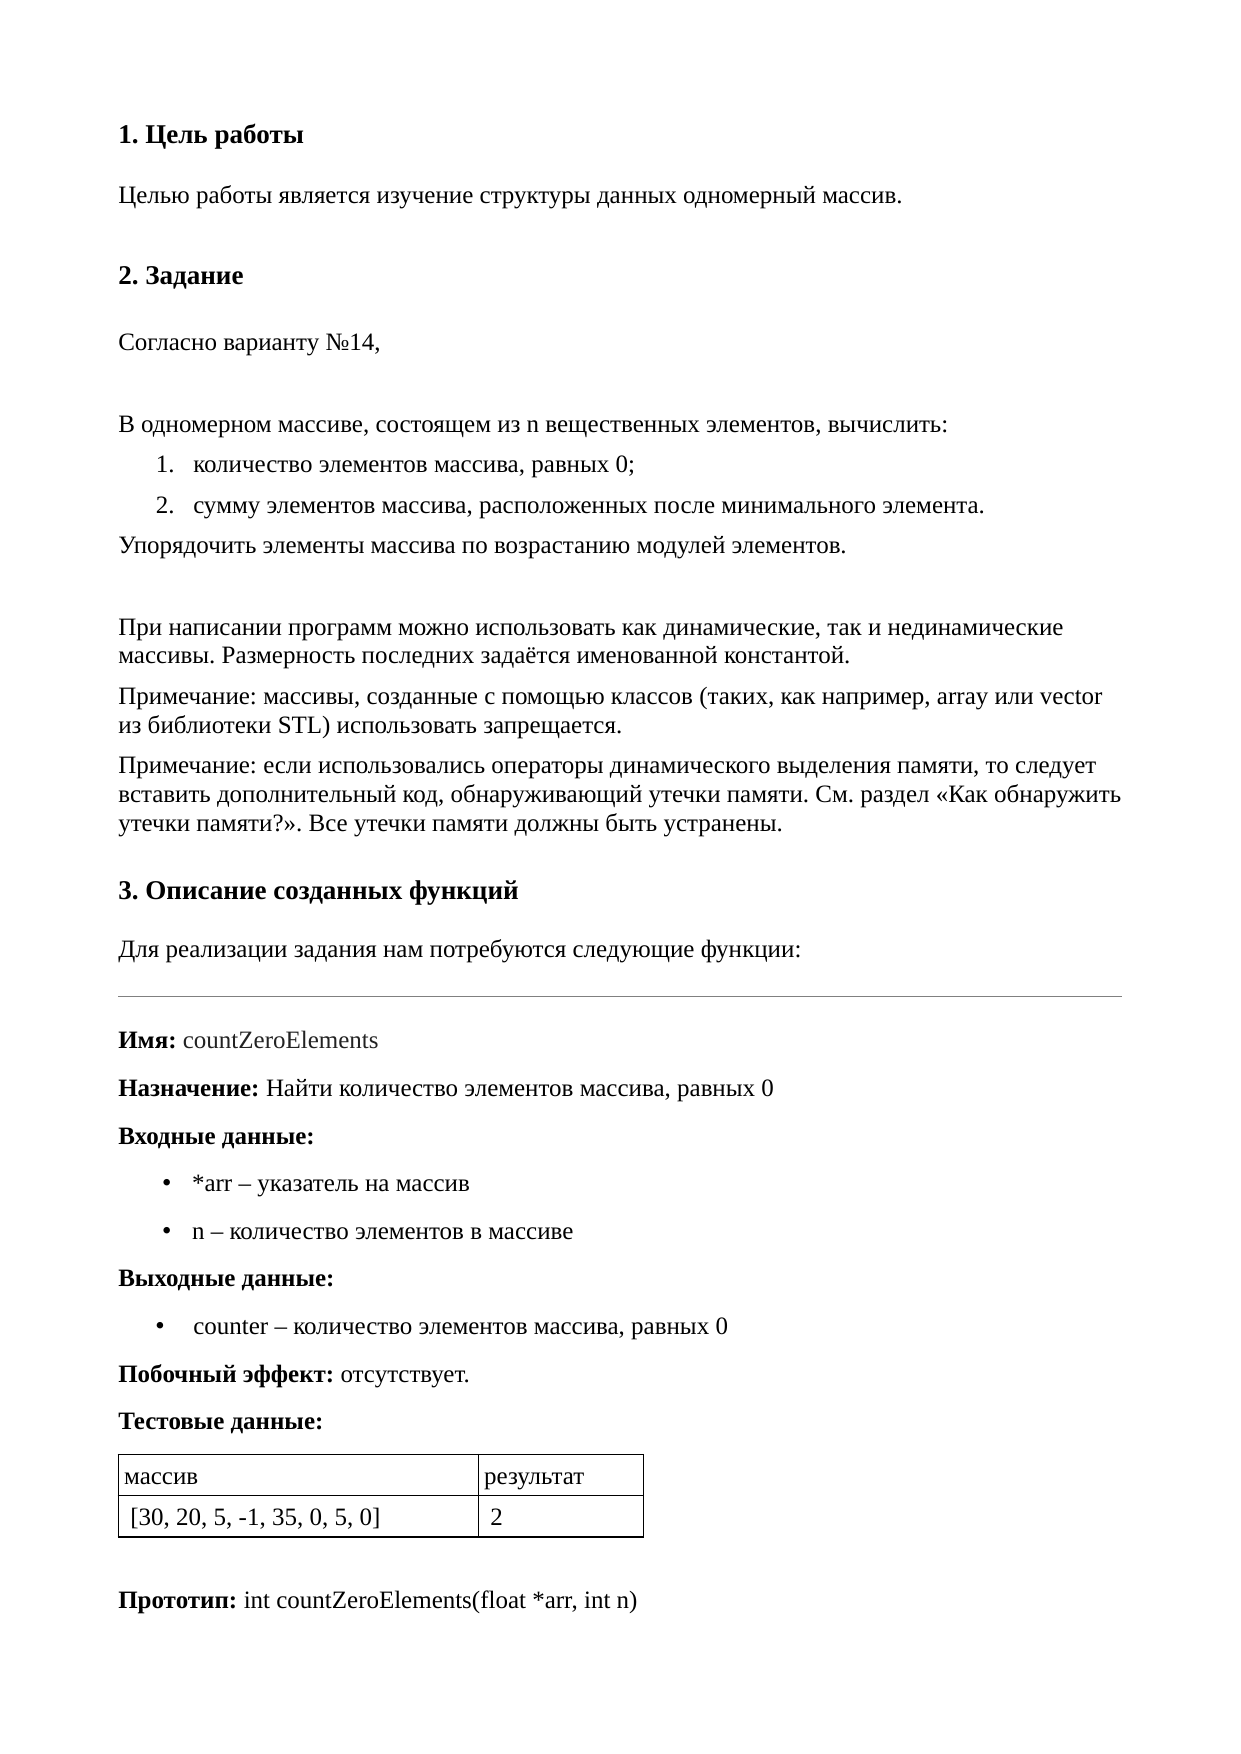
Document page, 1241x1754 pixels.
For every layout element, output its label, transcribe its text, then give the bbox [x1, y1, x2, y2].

text Согласно варианту №14, [118, 327, 1122, 356]
text Входные данные: [118, 1121, 1122, 1149]
table_cell [30, 20, 5, -1, 35, 0, 5, 0] [119, 1496, 478, 1536]
table_cell 2 [479, 1496, 643, 1536]
text Побочный эффект: отсутствует. [118, 1359, 1122, 1387]
text Прототип: int countZeroElements(float *arr, int n) [118, 1585, 1122, 1614]
list n – количество элементов в массиве [162, 1216, 1122, 1245]
text Имя: countZeroElements [118, 1026, 1122, 1054]
list *arr – указатель на массив [162, 1168, 1122, 1197]
table_header результат [479, 1455, 643, 1495]
text Выходные данные: [118, 1263, 1122, 1292]
text Примечание: если использовались операторы динамического выделения памяти, то следует вставить дополнительный код, обнаруживающий утечки памяти. См. раздел «Как обнаружить утечки памяти?». Все утечки памяти должны быть устранены. [118, 751, 1122, 837]
text 3. Описание созданных функций [118, 874, 1122, 905]
list количество элементов массива, равных 0; [156, 449, 1122, 478]
text Целью работы является изучение структуры данных одномерный массив. [118, 180, 1122, 209]
text При написании программ можно использовать как динамические, так и нединамические массивы. Размерность последних задаётся именованной константой. [118, 612, 1122, 669]
text В одномерном массиве, состоящем из n вещественных элементов, вычислить: [118, 409, 1122, 437]
list сумму элементов массива, расположенных после минимального элемента. [156, 490, 1122, 519]
text Для реализации задания нам потребуются следующие функции: [118, 934, 1122, 962]
list counter – количество элементов массива, равных 0 [156, 1311, 1122, 1340]
text Упорядочить элементы массива по возрастанию модулей элементов. [118, 531, 1122, 559]
table_header массив [119, 1455, 478, 1495]
text Примечание: массивы, созданные с помощью классов (таких, как например, array или vector из библиотеки STL) использовать запрещается. [118, 681, 1122, 739]
text 1. Цель работы [118, 118, 1122, 149]
text Тестовые данные: [118, 1406, 1122, 1435]
text Назначение: Найти количество элементов массива, равных 0 [118, 1073, 1122, 1102]
text 2. Задание [118, 259, 1122, 290]
